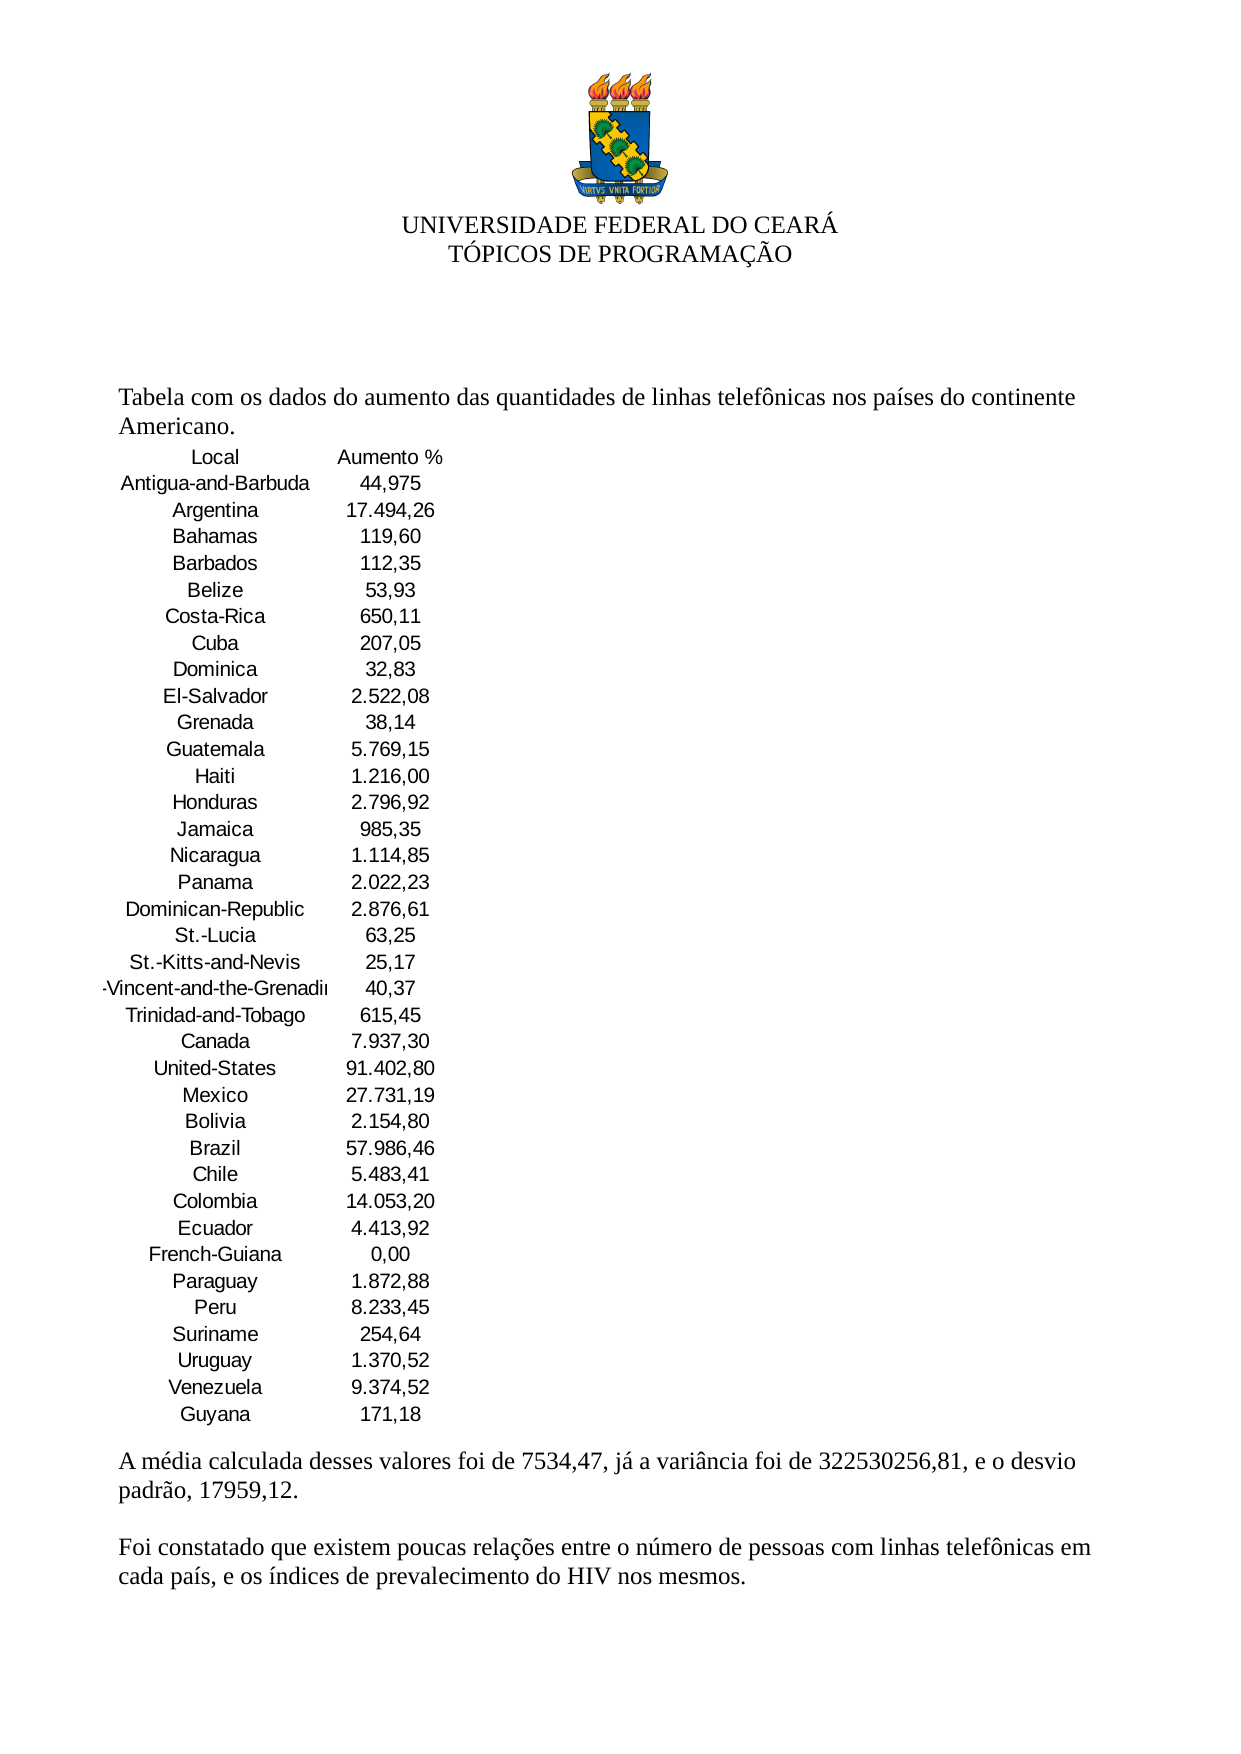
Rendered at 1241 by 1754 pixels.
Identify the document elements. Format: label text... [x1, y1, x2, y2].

text A média calculada desses valores foi de 7534,47, já a variância foi de 322530256,81, e o desvio padrão, 17959,12. [118, 1446, 1122, 1504]
picture [561, 69, 677, 210]
text Tabela com os dados do aumento das quantidades de linhas telefônicas nos países do continente Americano. [118, 382, 1122, 440]
text UNIVERSIDADE FEDERAL DO CEARÁ TÓPICOS DE PROGRAMAÇÃO [118, 118, 1122, 267]
text Foi constatado que existem poucas relações entre o número de pessoas com linhas telefônicas em cada país, e os índices de prevalecimento do HIV nos mesmos. [118, 1532, 1122, 1590]
